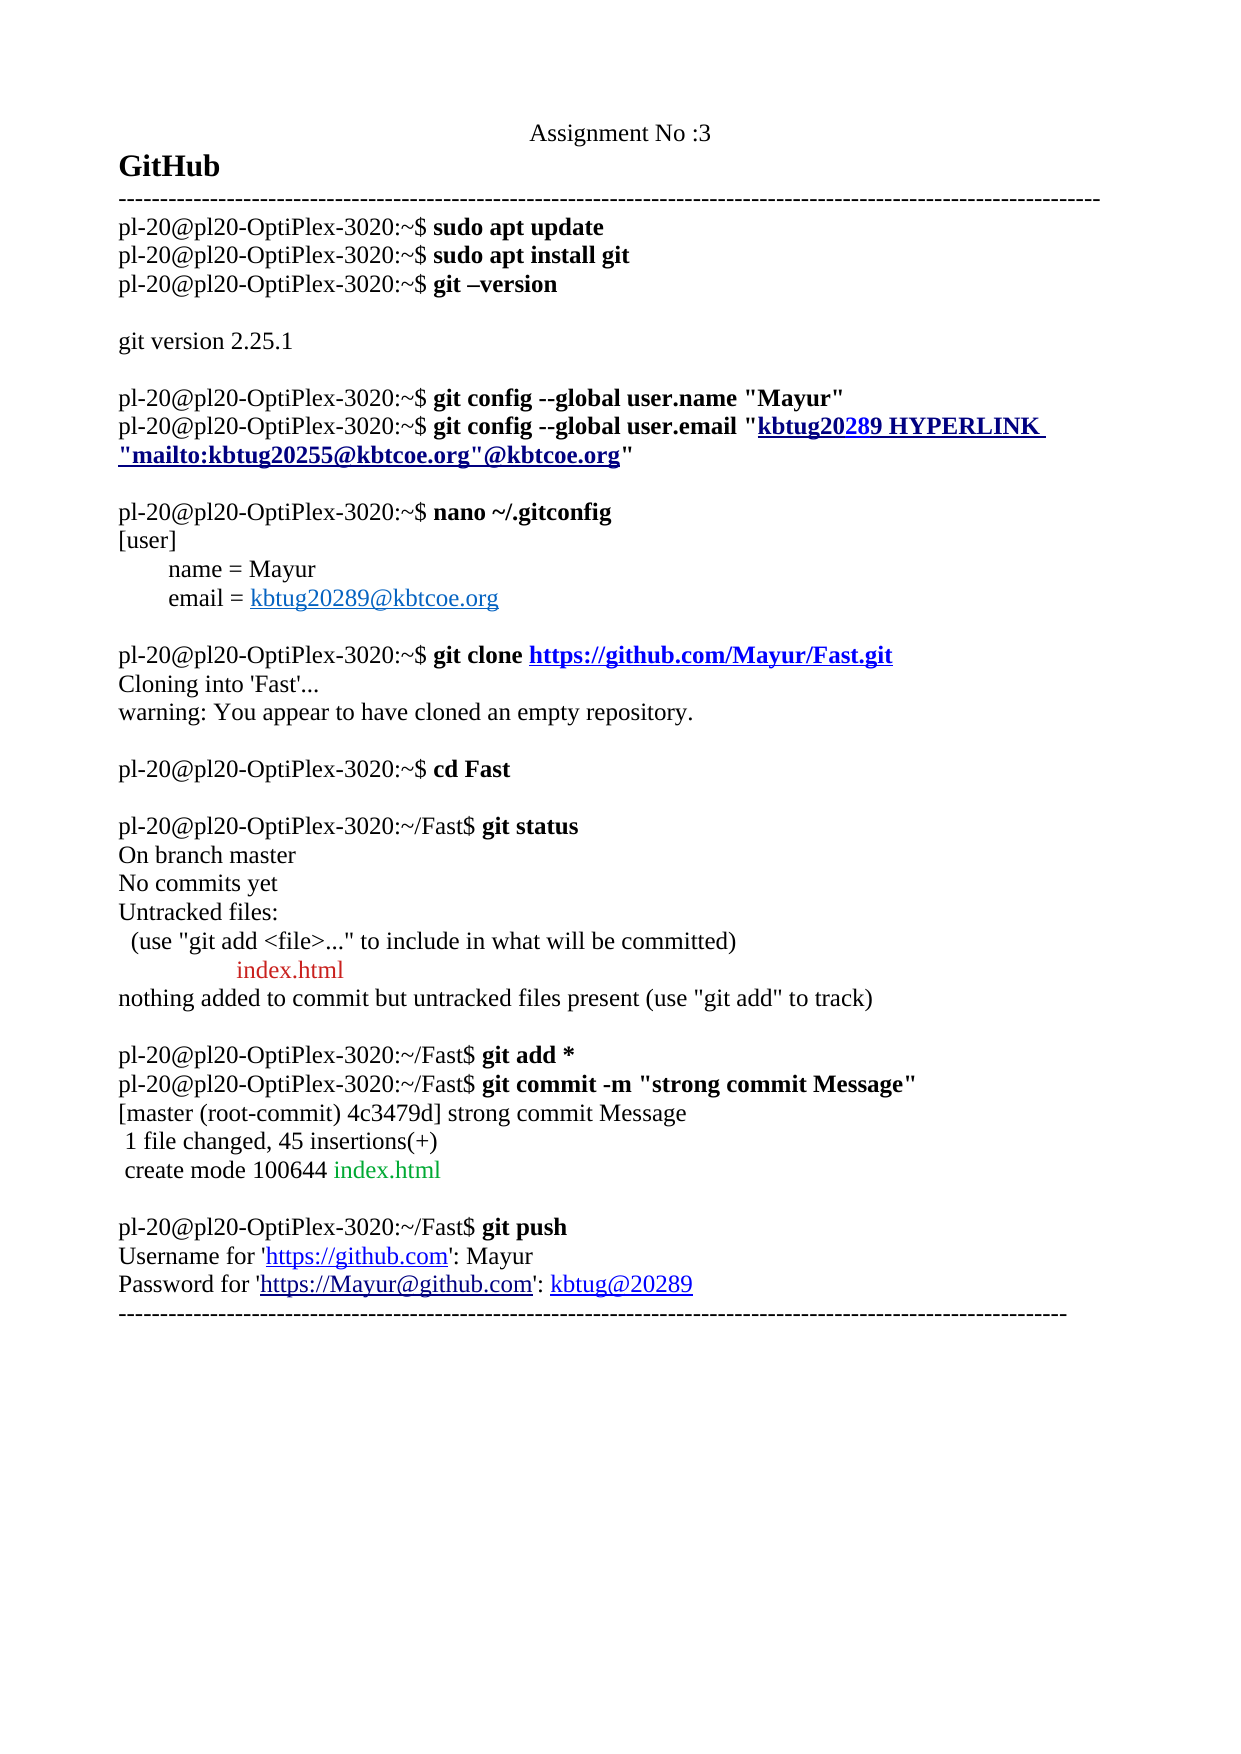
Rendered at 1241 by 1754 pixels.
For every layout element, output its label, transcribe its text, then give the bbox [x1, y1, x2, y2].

text warning: You appear to have cloned an empty repository. [118, 697, 1122, 726]
text On branch master [118, 840, 1122, 868]
text pl-20@pl20-OptiPlex-3020:~$ git config --global user.email "kbtug20289 HYPERLINK "mailto:kbtug20255@kbtcoe.org"@kbtcoe.org" [118, 411, 1122, 469]
text nothing added to commit but untracked files present (use "git add" to track) [118, 983, 1122, 1012]
text ------------------------------------------------------------------------------------------------------------------ [118, 1298, 1122, 1327]
text Assignment No :3 [118, 118, 1122, 147]
text Untracked files: [118, 897, 1122, 926]
text pl-20@pl20-OptiPlex-3020:~$ git clone https://github.com/Mayur/Fast.git [118, 640, 1122, 669]
text name = Mayur [118, 554, 1122, 583]
text ---------------------------------------------------------------------------------------------------------------------- [118, 183, 1122, 212]
text [master (root-commit) 4c3479d] strong commit Message [118, 1098, 1122, 1126]
text git version 2.25.1 [118, 326, 1122, 354]
text No commits yet [118, 868, 1122, 897]
text create mode 100644 index.html [118, 1155, 1122, 1184]
text pl-20@pl20-OptiPlex-3020:~$ cd Fast [118, 754, 1122, 783]
text pl-20@pl20-OptiPlex-3020:~$ git –version [118, 269, 1122, 298]
text GitHub [118, 147, 1122, 183]
text pl-20@pl20-OptiPlex-3020:~$ sudo apt update [118, 212, 1122, 240]
text pl-20@pl20-OptiPlex-3020:~/Fast$ git add * [118, 1040, 1122, 1069]
text pl-20@pl20-OptiPlex-3020:~$ sudo apt install git [118, 240, 1122, 269]
text pl-20@pl20-OptiPlex-3020:~/Fast$ git status [118, 811, 1122, 840]
text pl-20@pl20-OptiPlex-3020:~/Fast$ git push [118, 1212, 1122, 1241]
text Password for 'https://Mayur@github.com': kbtug@20289 [118, 1269, 1122, 1298]
text [user] [118, 526, 1122, 554]
text Cloning into 'Fast'... [118, 669, 1122, 697]
text pl-20@pl20-OptiPlex-3020:~$ git config --global user.name "Mayur" [118, 383, 1122, 411]
text 1 file changed, 45 insertions(+) [118, 1126, 1122, 1155]
text email = kbtug20289@kbtcoe.org [118, 583, 1122, 612]
text pl-20@pl20-OptiPlex-3020:~$ nano ~/.gitconfig [118, 497, 1122, 526]
text pl-20@pl20-OptiPlex-3020:~/Fast$ git commit -m "strong commit Message" [118, 1069, 1122, 1098]
text Username for 'https://github.com': Mayur [118, 1241, 1122, 1269]
text (use "git add <file>..." to include in what will be committed) [118, 926, 1122, 955]
text index.html [118, 955, 1122, 983]
